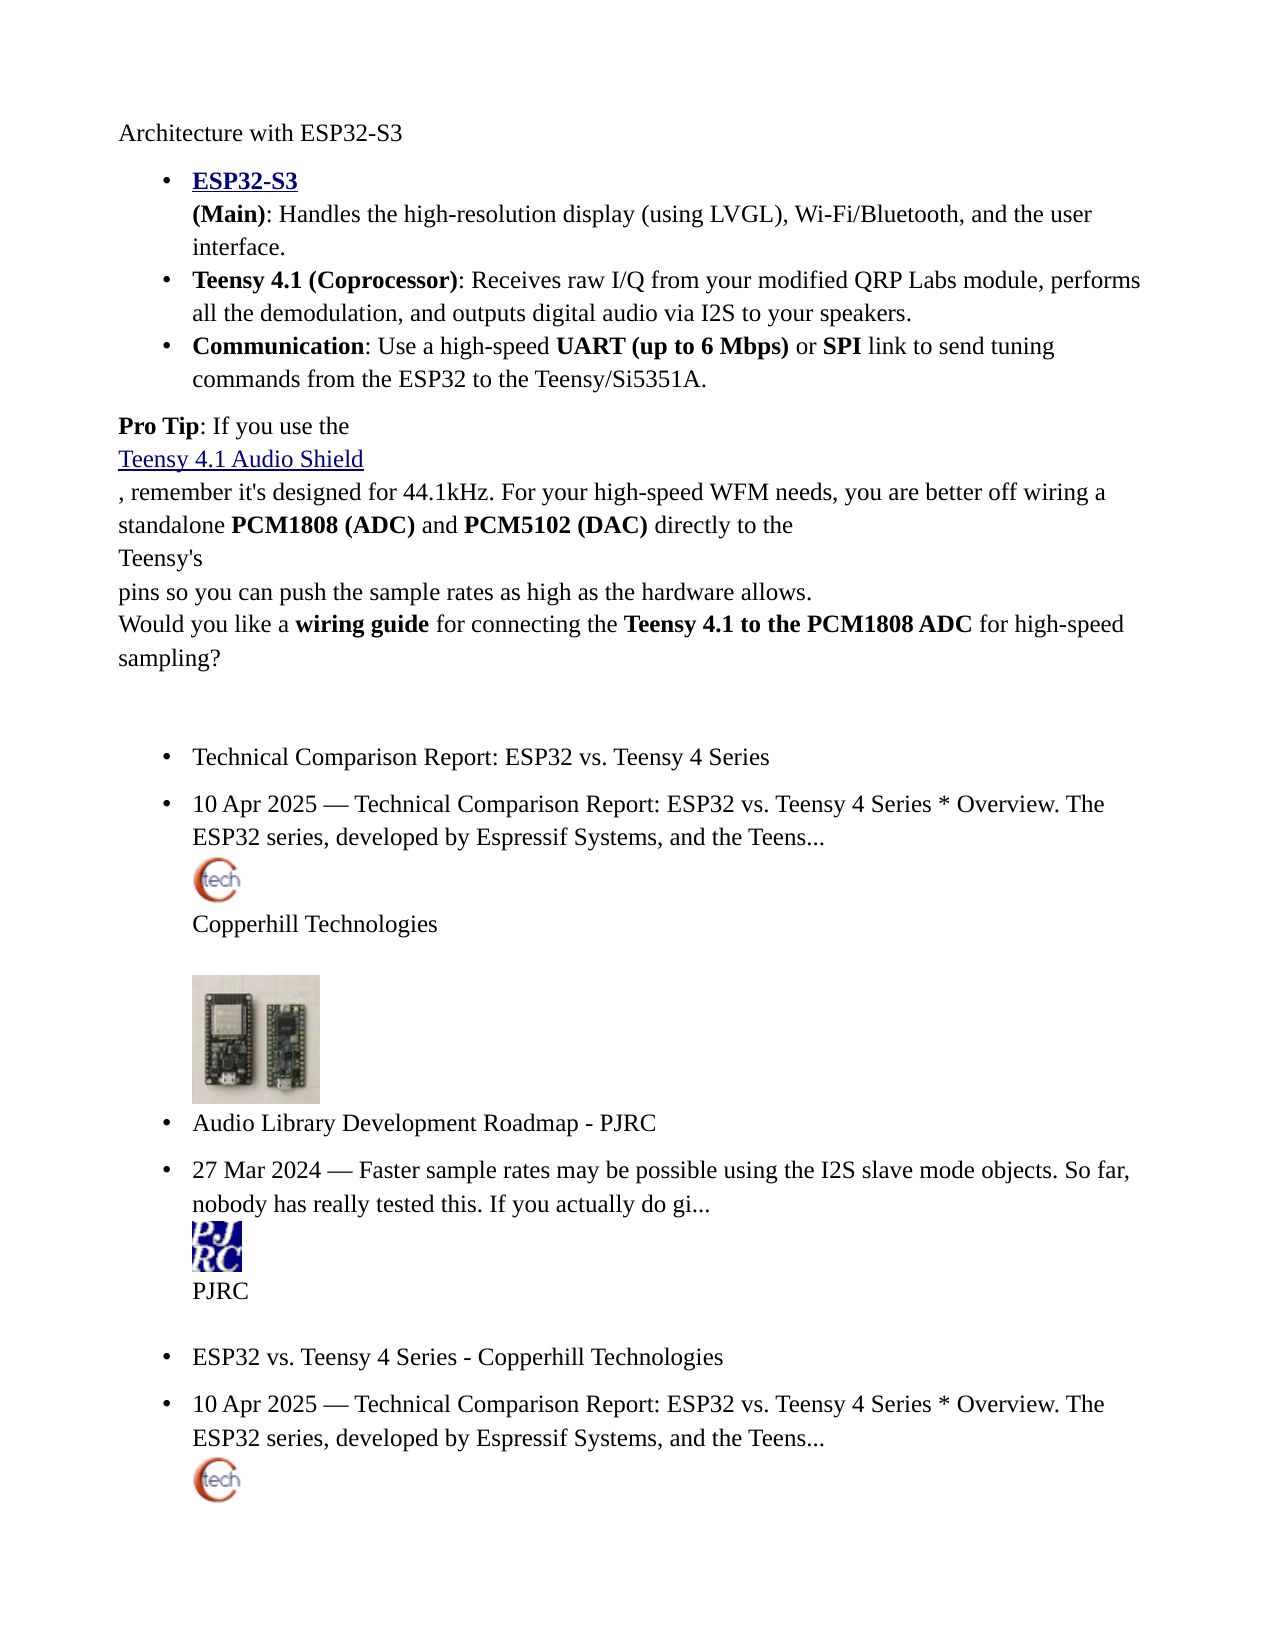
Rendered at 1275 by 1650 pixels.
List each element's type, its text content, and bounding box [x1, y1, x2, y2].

text , remember it's designed for 44.1kHz. For your high-speed WFM needs, you are better off wiring a standalone PCM1808 (ADC) and PCM5102 (DAC) directly to the [118, 477, 1157, 539]
picture [192, 1455, 242, 1506]
list 10 Apr 2025 — Technical Comparison Report: ESP32 vs. Teensy 4 Series * Overview. The ESP32 series, developed by Espressif Systems, and the Teens... [162, 789, 1157, 851]
list Copperhill Technologies [162, 909, 1157, 938]
text Teensy's [118, 543, 1157, 572]
list Communication: Use a high-speed UART (up to 6 Mbps) or SPI link to send tuning commands from the ESP32 to the Teensy/Si5351A. [162, 331, 1157, 393]
text Teensy 4.1 Audio Shield [118, 444, 1157, 473]
list 10 Apr 2025 — Technical Comparison Report: ESP32 vs. Teensy 4 Series * Overview. The ESP32 series, developed by Espressif Systems, and the Teens... [162, 1389, 1157, 1451]
list PJRC [162, 1276, 1157, 1305]
list Teensy 4.1 (Coprocessor): Receives raw I/Q from your modified QRP Labs module, performs all the demodulation, and outputs digital audio via I2S to your speakers. [162, 265, 1157, 327]
text pins so you can push the sample rates as high as the hardware allows. [118, 577, 1157, 605]
list (Main): Handles the high-resolution display (using LVGL), Wi-Fi/Bluetooth, and the user interface. [162, 199, 1157, 261]
list Audio Library Development Roadmap - PJRC [162, 1108, 1157, 1137]
list ESP32 vs. Teensy 4 Series - Copperhill Technologies [162, 1342, 1157, 1371]
picture [192, 975, 320, 1104]
text Architecture with ESP32-S3 [118, 118, 1157, 147]
list Technical Comparison Report: ESP32 vs. Teensy 4 Series [162, 742, 1157, 770]
picture [192, 1221, 242, 1272]
text Pro Tip: If you use the [118, 411, 1157, 440]
picture [192, 855, 242, 906]
text Would you like a wiring guide for connecting the Teensy 4.1 to the PCM1808 ADC for high-speed sampling? [118, 609, 1157, 671]
list ESP32-S3 [162, 166, 1157, 194]
list 27 Mar 2024 — Faster sample rates may be possible using the I2S slave mode objects. So far, nobody has really tested this. If you actually do gi... [162, 1156, 1157, 1217]
